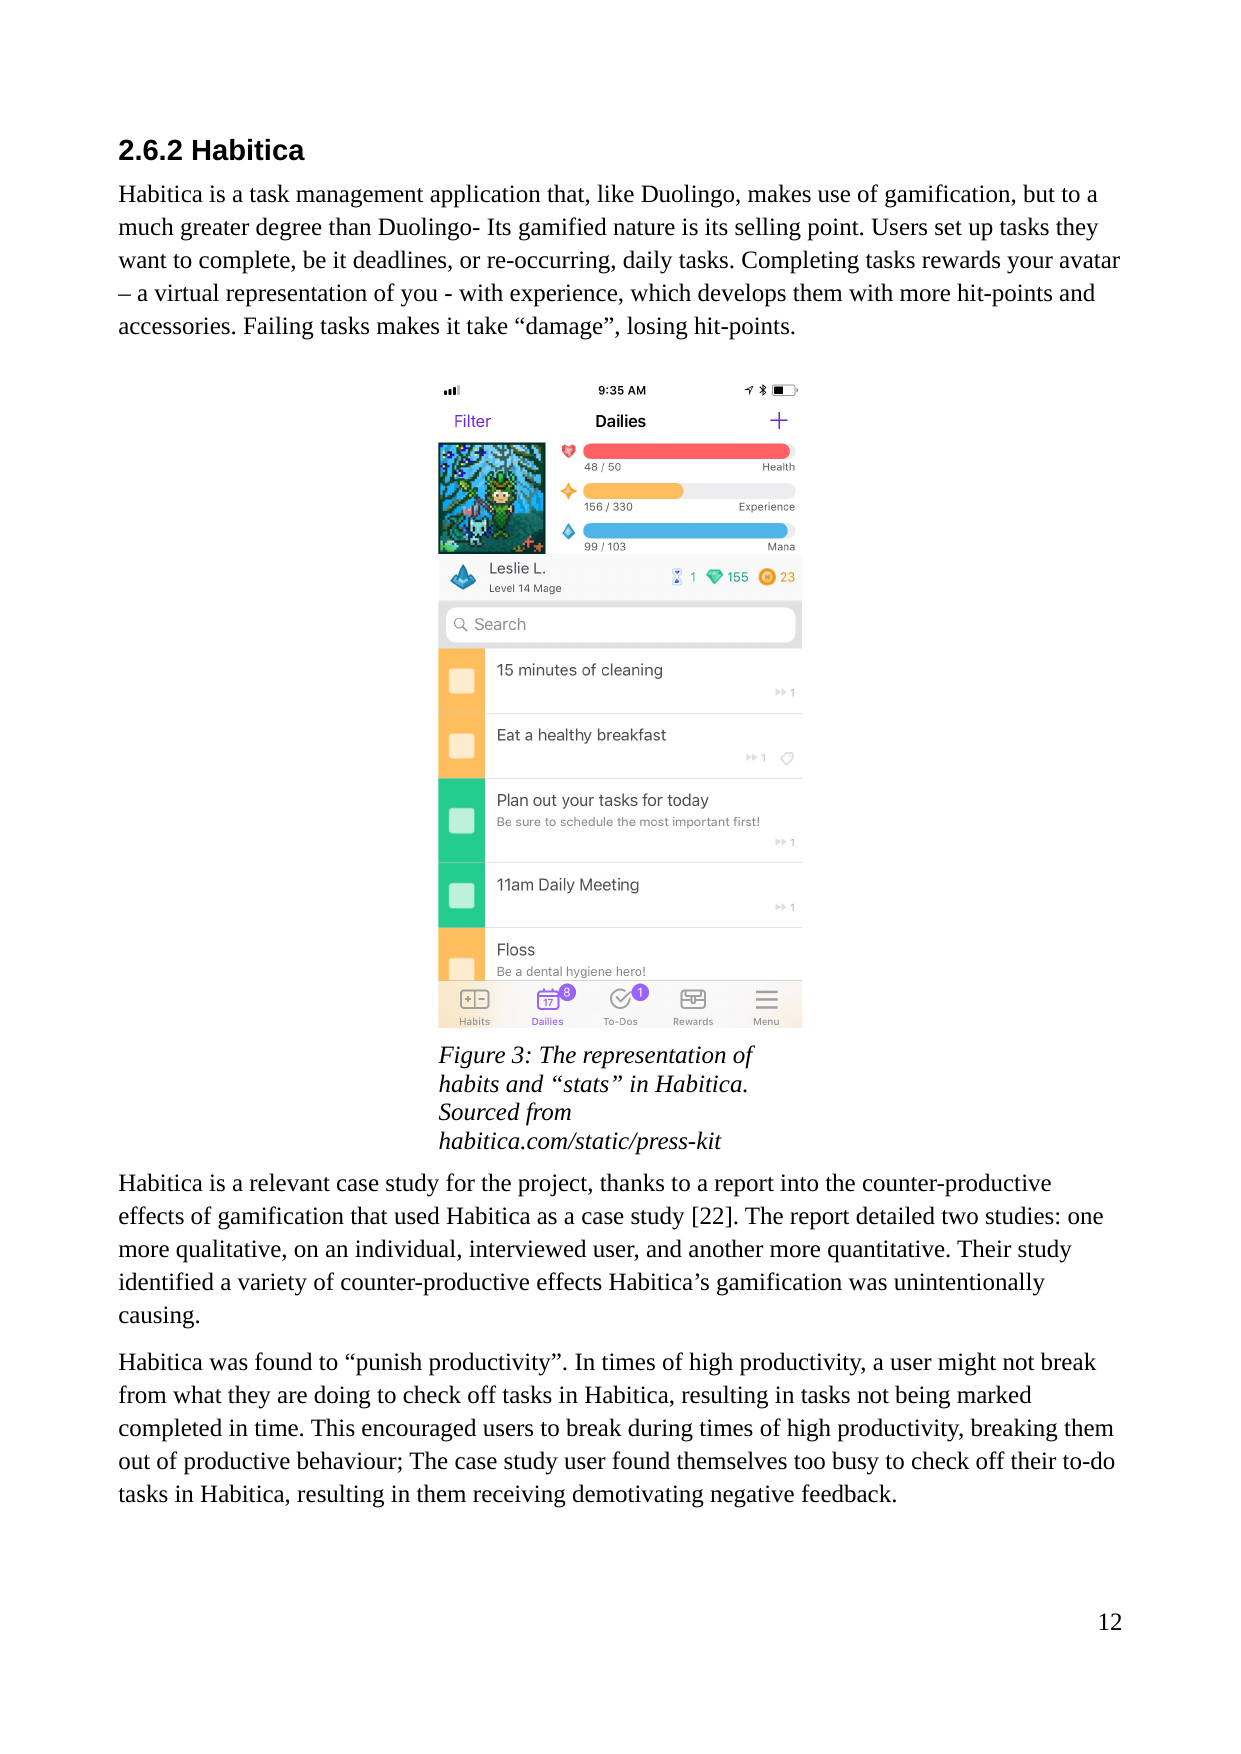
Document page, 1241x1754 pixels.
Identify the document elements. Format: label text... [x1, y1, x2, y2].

picture [438, 380, 803, 1028]
text Habitica is a task management application that, like Duolingo, makes use of gamification, but to a much greater degree than Duolingo- Its gamified nature is its selling point. Users set up tasks they want to complete, be it deadlines, or re-occurring, daily tasks. Completing tasks rewards your avatar – a virtual representation of you - with experience, which develops them with more hit-points and accessories. Failing tasks makes it take “damage”, losing hit-points. [118, 179, 1122, 339]
text Habitica is a relevant case study for the project, thanks to a report into the counter-productive effects of gamification that used Habitica as a case study [22]. The report detailed two studies: one more qualitative, on an individual, interviewed user, and another more quantitative. Their study identified a variety of counter-productive effects Habitica’s gamification was unintentionally causing. [118, 1168, 1122, 1328]
text Habitica was found to “punish productivity”. In times of high productivity, a user might not break from what they are doing to check off tasks in Habitica, resulting in tasks not being marked completed in time. This encouraged users to break during times of high productivity, breaking them out of productive behaviour; The case study user found themselves too busy to check off their to-do tasks in Habitica, resulting in them receiving demotivating negative feedback. [118, 1347, 1122, 1508]
subtitle 2.6.2 Habitica [118, 133, 1122, 166]
text Figure 3: The representation of habits and “stats” in Habitica. Sourced from habitica.com/static/press-kit [438, 1028, 802, 1155]
